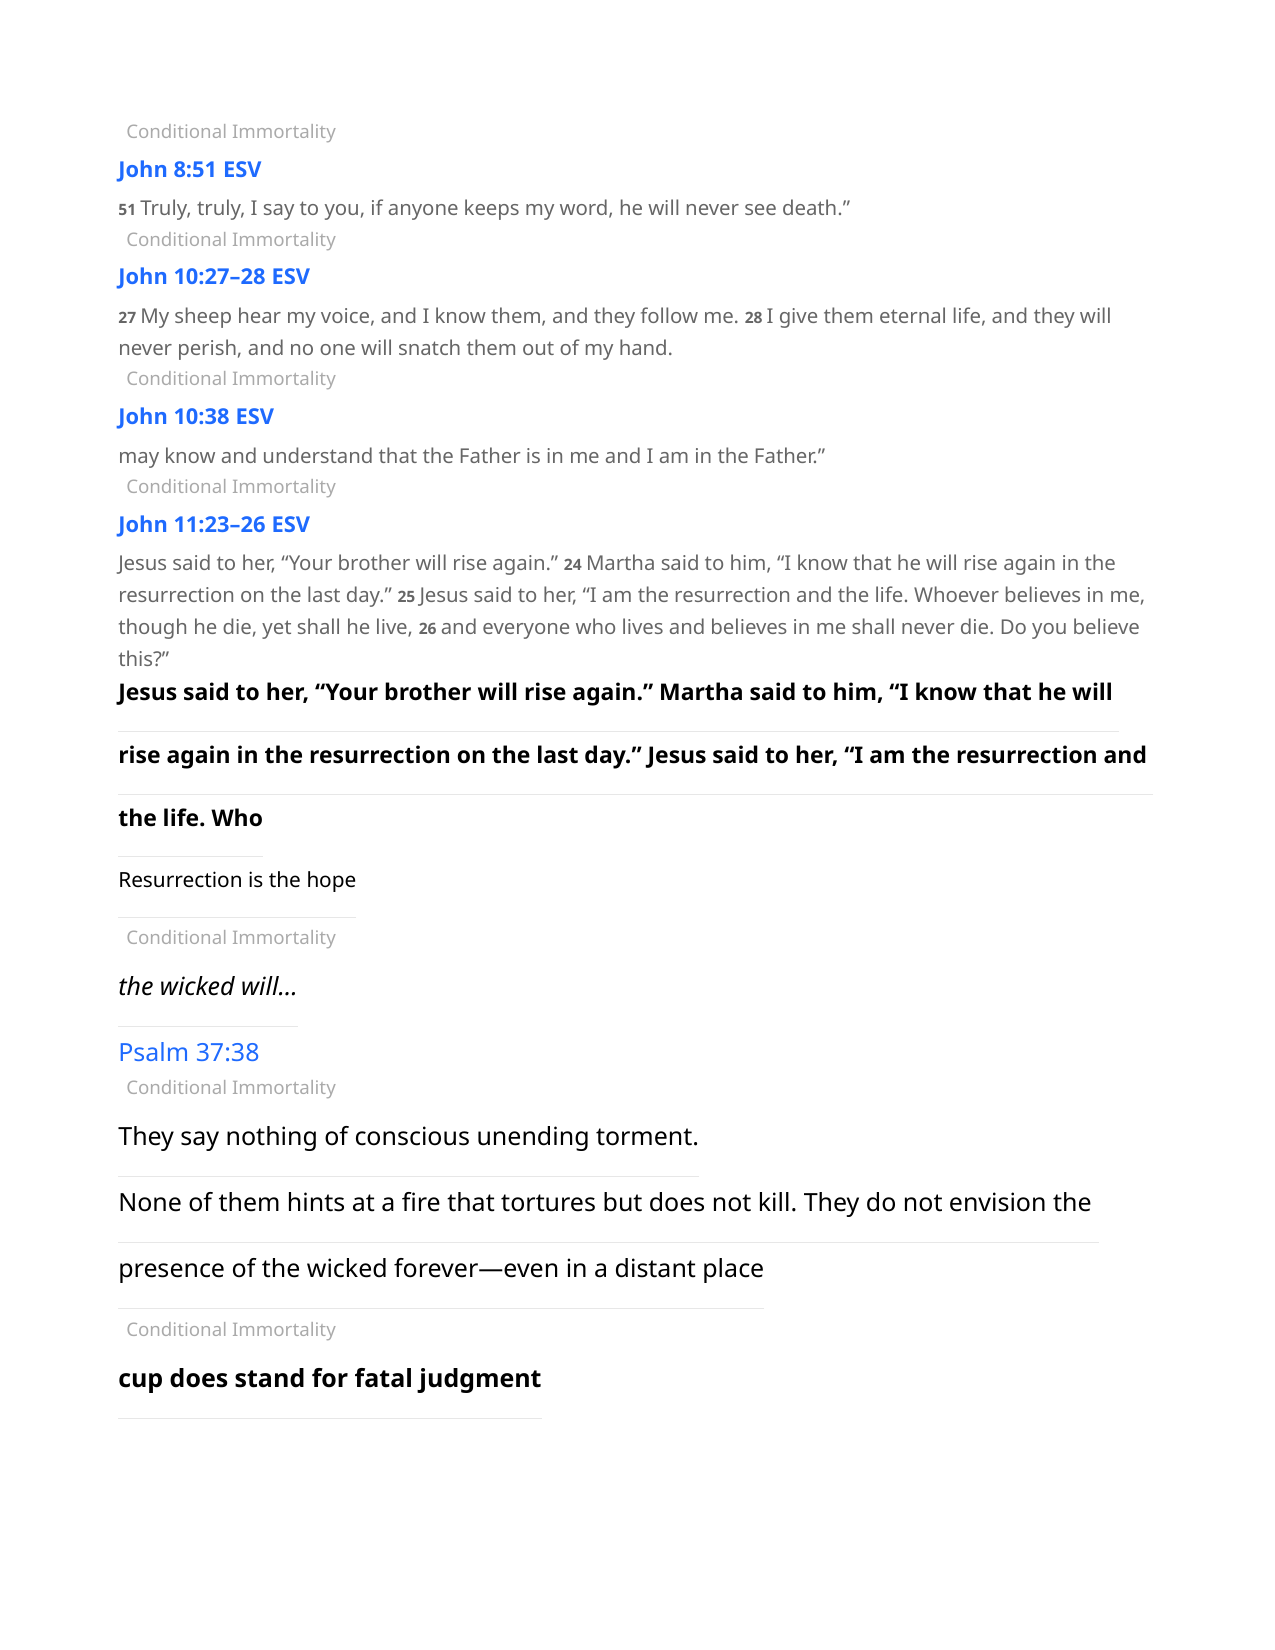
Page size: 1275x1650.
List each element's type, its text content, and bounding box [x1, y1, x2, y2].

text John 10:38 ESV [118, 401, 1157, 431]
text John 10:27–28 ESV [118, 261, 1157, 291]
text 51 Truly, truly, I say to you, if anyone keeps my word, he will never see death.” [118, 194, 1157, 222]
text John 11:23–26 ESV [118, 508, 1157, 538]
text may know and understand that the Father is in me and I am in the Father.” [118, 441, 1157, 469]
text Conditional Immortality [126, 1317, 1149, 1342]
text 27 My sheep hear my voice, and I know them, and they follow me. 28 I give them eternal life, and they will never perish, and no one will snatch them out of my hand. [118, 302, 1157, 361]
text Resurrection is the hope [118, 865, 1157, 917]
text the wicked will… [118, 968, 1157, 1026]
text None of them hints at a fire that tortures but does not kill. They do not envision the presence of the wicked forever—even in a distant place [118, 1184, 1157, 1308]
text Conditional Immortality [126, 473, 1149, 498]
text Conditional Immortality [126, 226, 1149, 251]
text cup does stand for fatal judgment [118, 1360, 1157, 1418]
text John 8:51 ESV [118, 154, 1157, 183]
text They say nothing of conscious unending torment. [118, 1118, 1157, 1176]
text Jesus said to her, “Your brother will rise again.” Martha said to him, “I know that he will rise again in the resurrection on the last day.” Jesus said to her, “I am the resurrection and the life. Who [118, 676, 1157, 857]
text Psalm 37:38 [118, 1034, 1157, 1068]
text Jesus said to her, “Your brother will rise again.” 24 Martha said to him, “I know that he will rise again in the resurrection on the last day.” 25 Jesus said to her, “I am the resurrection and the life. Whoever believes in me, though he die, yet shall he live, 26 and everyone who lives and believes in me shall never die. Do you believe this?” [118, 549, 1157, 672]
text Conditional Immortality [126, 118, 1149, 144]
text Conditional Immortality [126, 924, 1149, 950]
text Conditional Immortality [126, 1074, 1149, 1100]
text Conditional Immortality [126, 365, 1149, 391]
